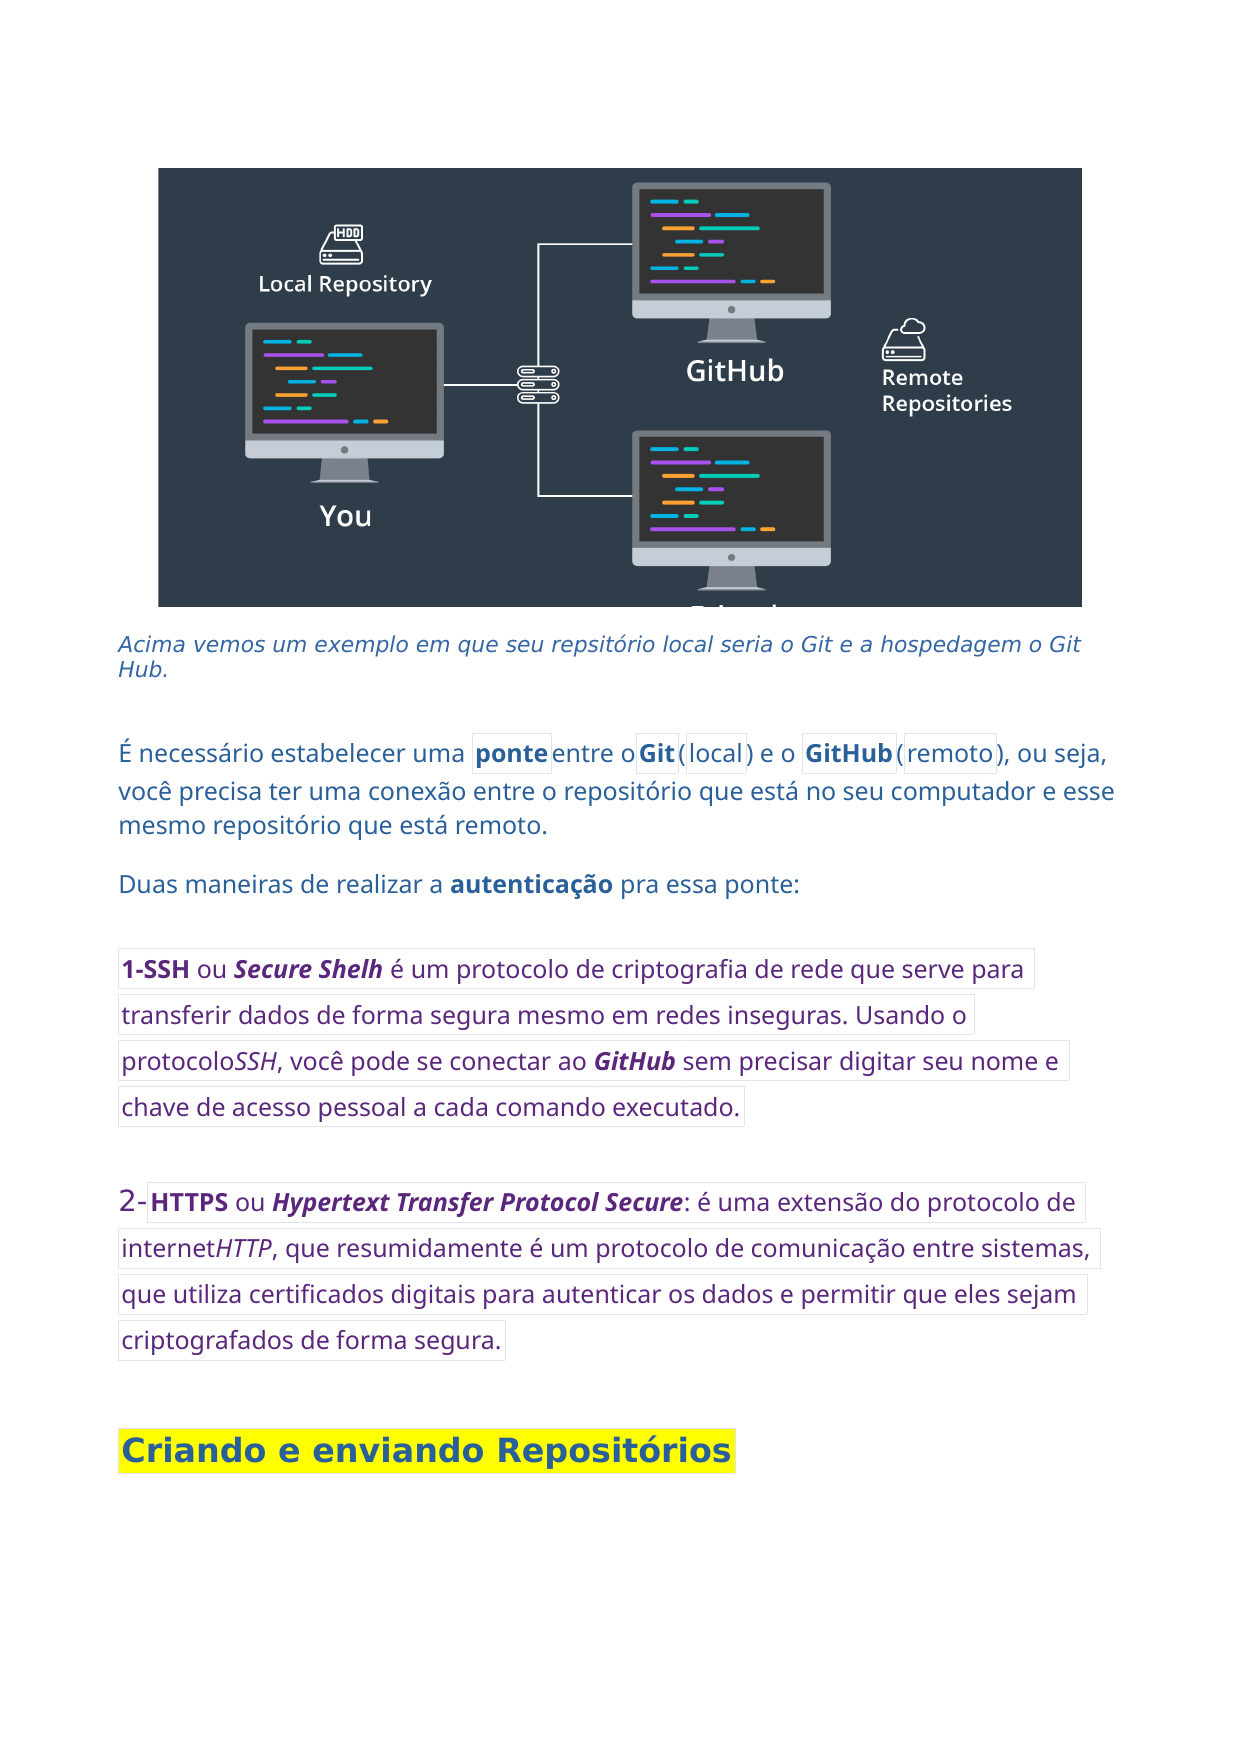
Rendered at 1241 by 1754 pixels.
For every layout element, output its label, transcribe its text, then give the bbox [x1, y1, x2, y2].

text 1-SSH ou Secure Shelh é um protocolo de criptografia de rede que serve para transferir dados de forma segura mesmo em redes inseguras. Usando o protocoloSSH, você pode se conectar ao GitHub sem precisar digitar seu nome e chave de acesso pessoal a cada comando executado. [118, 948, 1122, 1126]
text Duas maneiras de realizar a autenticação pra essa ponte: [118, 867, 1122, 901]
text 2-HTTPS ou Hypertext Transfer Protocol Secure: é uma extensão do protocolo de internetHTTP, que resumidamente é um protocolo de comunicação entre sistemas, que utiliza certificados digitais para autenticar os dados e permitir que eles sejam criptografados de forma segura. [118, 1147, 1122, 1360]
text [736, 1428, 1122, 1473]
picture [158, 168, 1082, 607]
text Criando e enviando Repositórios [119, 1429, 735, 1473]
text Acima vemos um exemplo em que seu repsitório local seria o Git e a hospedagem o Git Hub. [118, 632, 1122, 683]
text É necessário estabelecer uma ponteentre oGit(local) e o GitHub(remoto), ou seja, você precisa ter uma conexão entre o repositório que está no seu computador e esse mesmo repositório que está remoto. [118, 733, 1122, 841]
